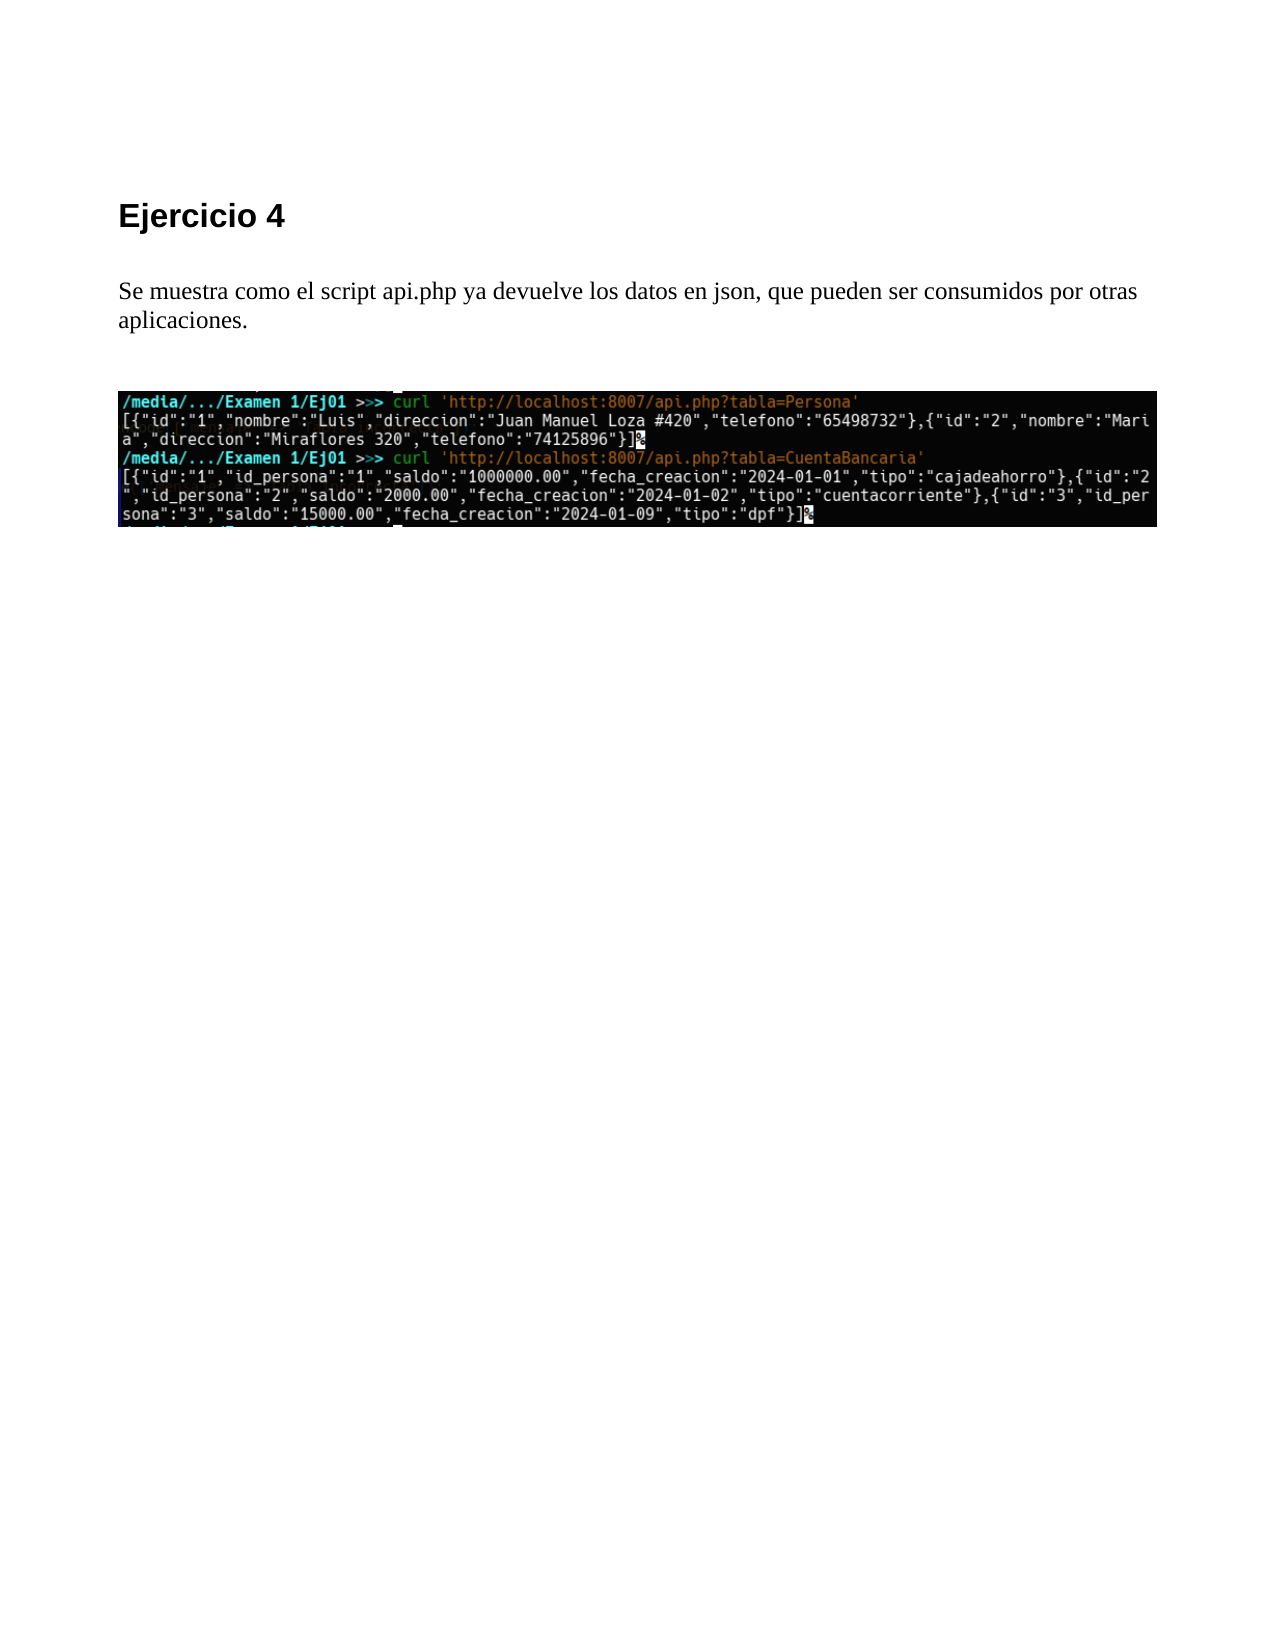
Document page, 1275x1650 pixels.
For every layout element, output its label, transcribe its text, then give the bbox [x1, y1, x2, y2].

text Se muestra como el script api.php ya devuelve los datos en json, que pueden ser consumidos por otras aplicaciones. [118, 276, 1157, 334]
picture [118, 391, 1157, 527]
subtitle Ejercicio 4 [118, 196, 1157, 235]
